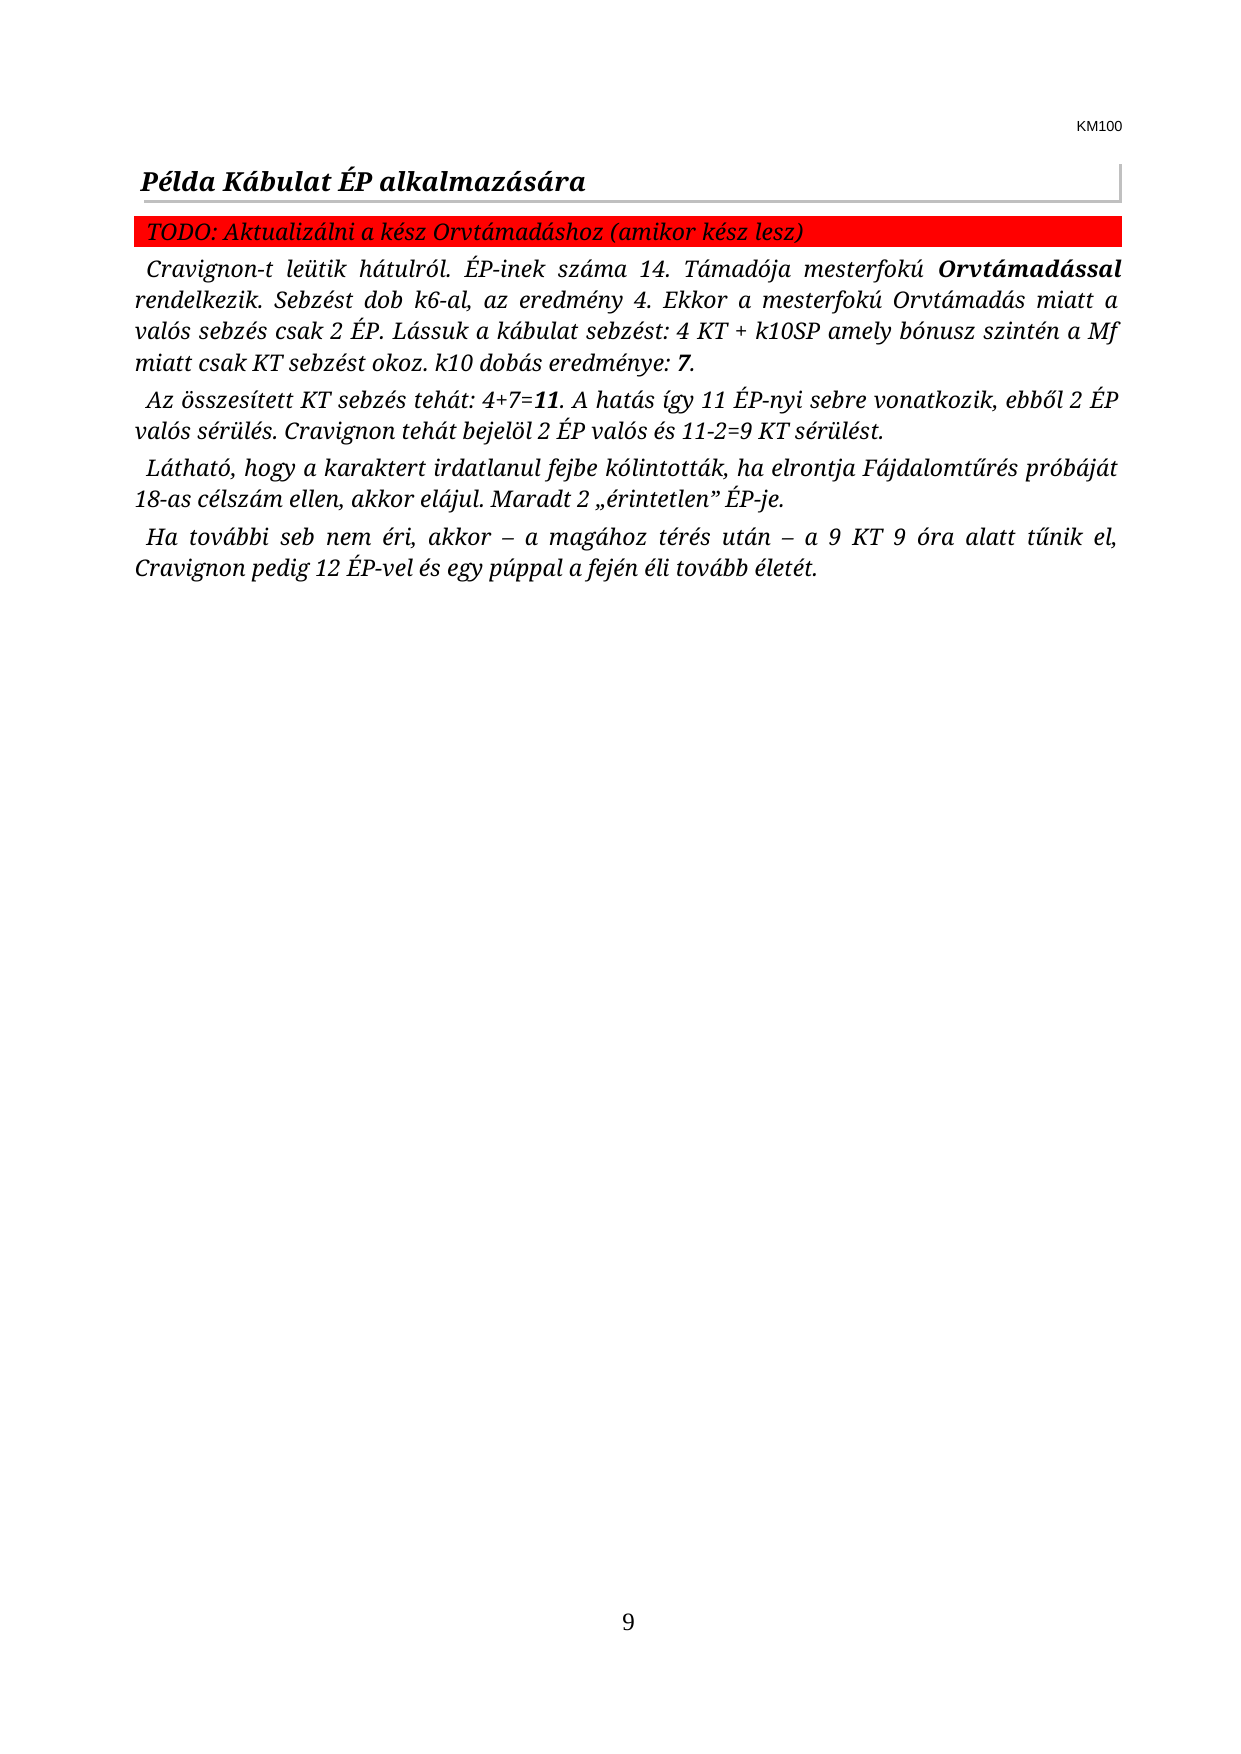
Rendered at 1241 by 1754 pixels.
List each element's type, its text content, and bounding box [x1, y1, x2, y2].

text Cravignon-t leütik hátulról. ÉP-inek száma 14. Támadója mesterfokú Orvtámadással rendelkezik. Sebzést dob k6-al, az eredmény 4. Ekkor a mesterfokú Orvtámadás miatt a valós sebzés csak 2 ÉP. Lássuk a kábulat sebzést: 4 KT + k10SP amely bónusz szintén a Mf miatt csak KT sebzést okoz. k10 dobás eredménye: 7. [134, 253, 1122, 378]
text Az összesített KT sebzés tehát: 4+7=11. A hatás így 11 ÉP-nyi sebre vonatkozik, ebből 2 ÉP valós sérülés. Cravignon tehát bejelöl 2 ÉP valós és 11-2=9 KT sérülést. [134, 384, 1122, 446]
text Ha további seb nem éri, akkor – a magához térés után – a 9 KT 9 óra alatt tűnik el, Cravignon pedig 12 ÉP-vel és egy púppal a fején éli tovább életét. [134, 521, 1122, 583]
subtitle Példa Kábulat ÉP alkalmazására [140, 164, 1118, 199]
text Látható, hogy a karaktert irdatlanul fejbe kólintották, ha elrontja Fájdalomtűrés próbáját 18-as célszám ellen, akkor elájul. Maradt 2 „érintetlen” ÉP-je. [134, 452, 1122, 514]
text TODO: Aktualizálni a kész Orvtámadáshoz (amikor kész lesz) [134, 216, 1122, 247]
